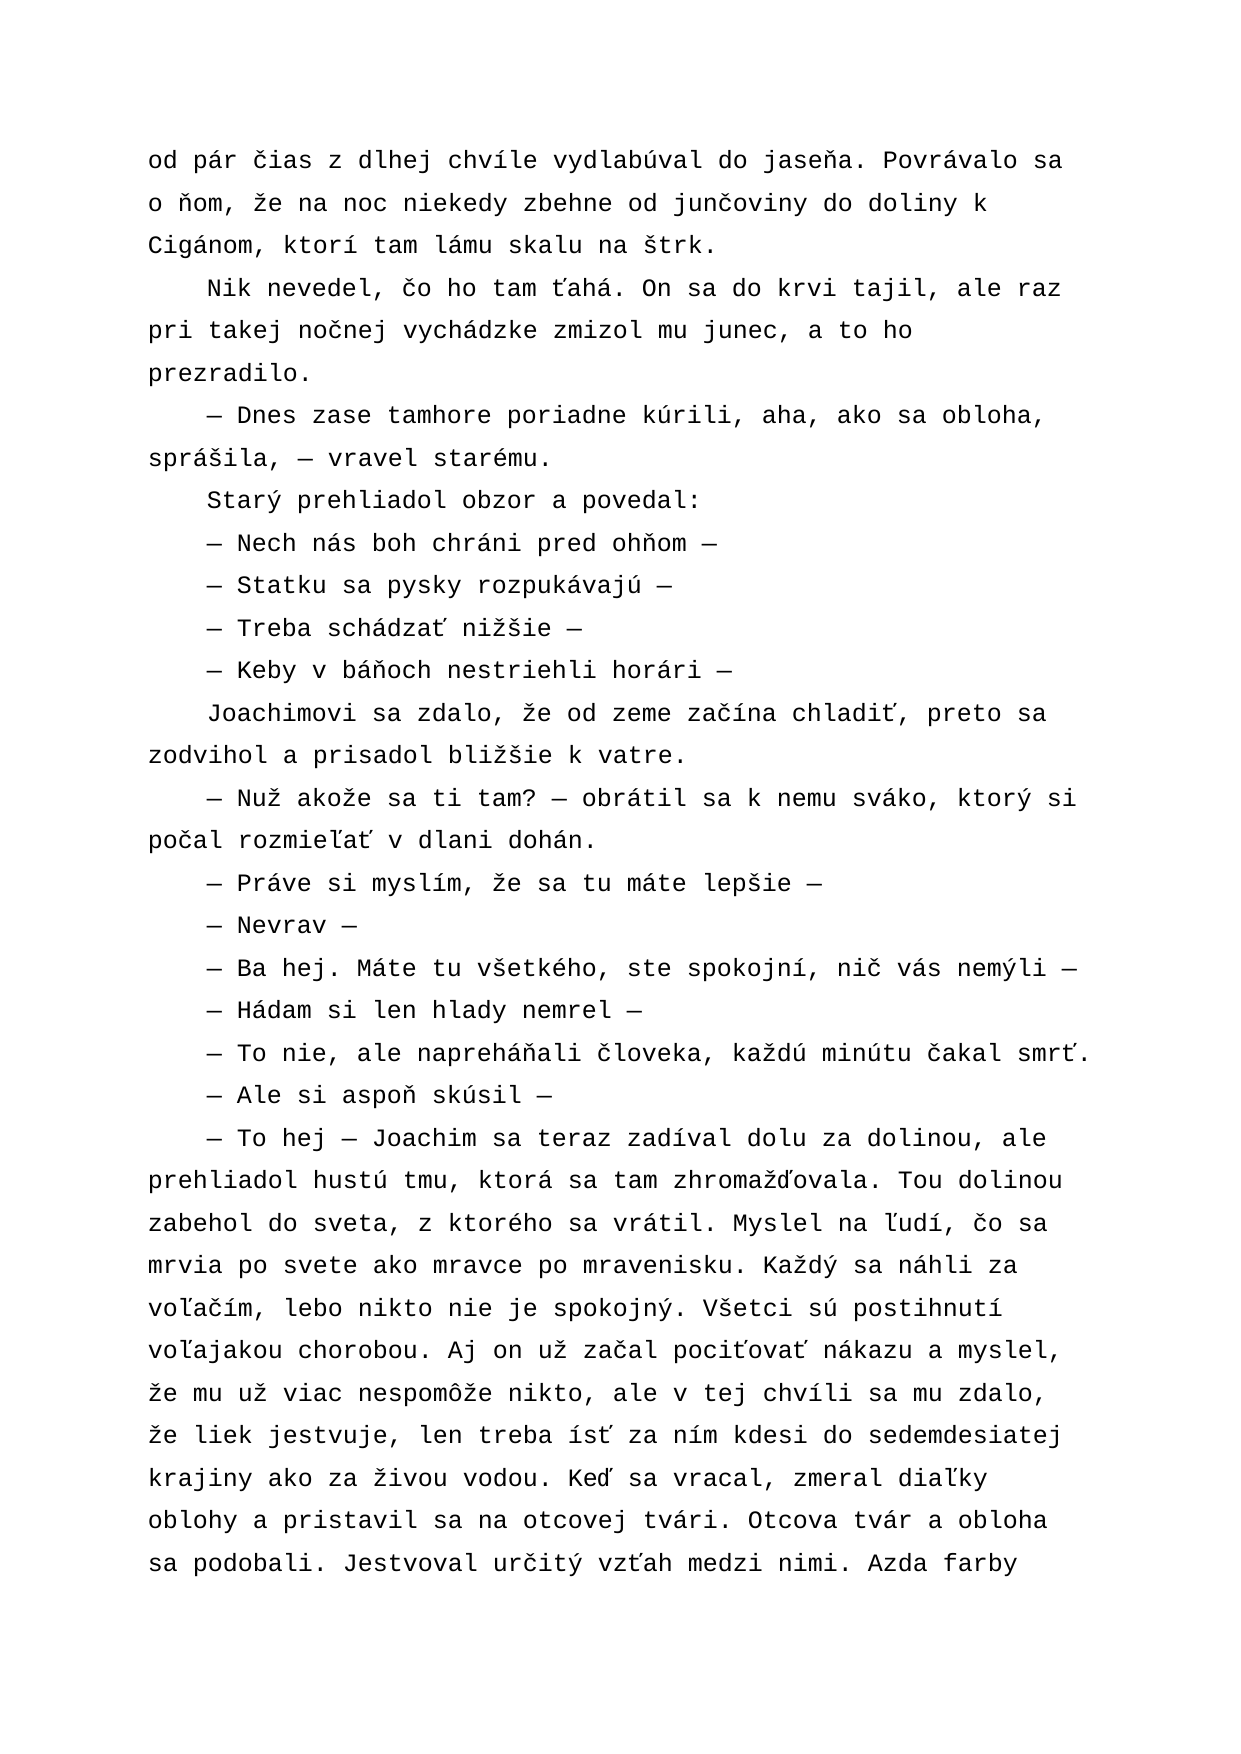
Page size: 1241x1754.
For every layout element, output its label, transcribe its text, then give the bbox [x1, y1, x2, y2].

text — To hej — Joachim sa teraz zadíval dolu za dolinou, ale prehliadol hustú tmu, ktorá sa tam zhromažďovala. Tou dolinou zabehol do sveta, z ktorého sa vrátil. Myslel na ľudí, čo sa mrvia po svete ako mravce po mravenisku. Každý sa náhli za voľačím, lebo nikto nie je spokojný. Všetci sú postihnutí voľajakou chorobou. Aj on už začal pociťovať nákazu a myslel, že mu už viac nespomôže nikto, ale v tej chvíli sa mu zdalo, že liek jestvuje, len treba ísť za ním kdesi do sedemdesiatej krajiny ako za živou vodou. Keď sa vracal, zmeral diaľky oblohy a pristavil sa na otcovej tvári. Otcova tvár a obloha sa podobali. Jestvoval určitý vzťah medzi nimi. Azda farby [148, 1125, 1092, 1578]
text — Ale si aspoň skúsil — [148, 1083, 1092, 1111]
text — Nuž akože sa ti tam? — obrátil sa k nemu sváko, ktorý si počal rozmieľať v dlani dohán. [148, 785, 1092, 856]
text — Dnes zase tamhore poriadne kúrili, aha, ako sa obloha, sprášila, — vravel starému. [148, 403, 1092, 473]
text — Treba schádzať nižšie — [148, 615, 1092, 643]
text od pár čias z dlhej chvíle vydlabúval do jaseňa. Povrávalo sa o ňom, že na noc niekedy zbehne od junčoviny do doliny k Cigánom, ktorí tam lámu skalu na štrk. [148, 148, 1092, 261]
text — Nevrav — [148, 913, 1092, 941]
text — Statku sa pysky rozpukávajú — [148, 573, 1092, 601]
text Starý prehliadol obzor a povedal: [148, 488, 1092, 516]
text — Práve si myslím, že sa tu máte lepšie — [148, 870, 1092, 898]
text Nik nevedel, čo ho tam ťahá. On sa do krvi tajil, ale raz pri takej nočnej vychádzke zmizol mu junec, a to ho prezradilo. [148, 275, 1092, 388]
text — Keby v báňoch nestriehli horári — [148, 658, 1092, 686]
text — To nie, ale napreháňali človeka, každú minútu čakal smrť. [148, 1040, 1092, 1068]
text Joachimovi sa zdalo, že od zeme začína chladiť, preto sa zodvihol a prisadol bližšie k vatre. [148, 700, 1092, 771]
text — Nech nás boh chráni pred ohňom — [148, 530, 1092, 558]
text — Hádam si len hlady nemrel — [148, 998, 1092, 1026]
text — Ba hej. Máte tu všetkého, ste spokojní, nič vás nemýli — [148, 955, 1092, 983]
